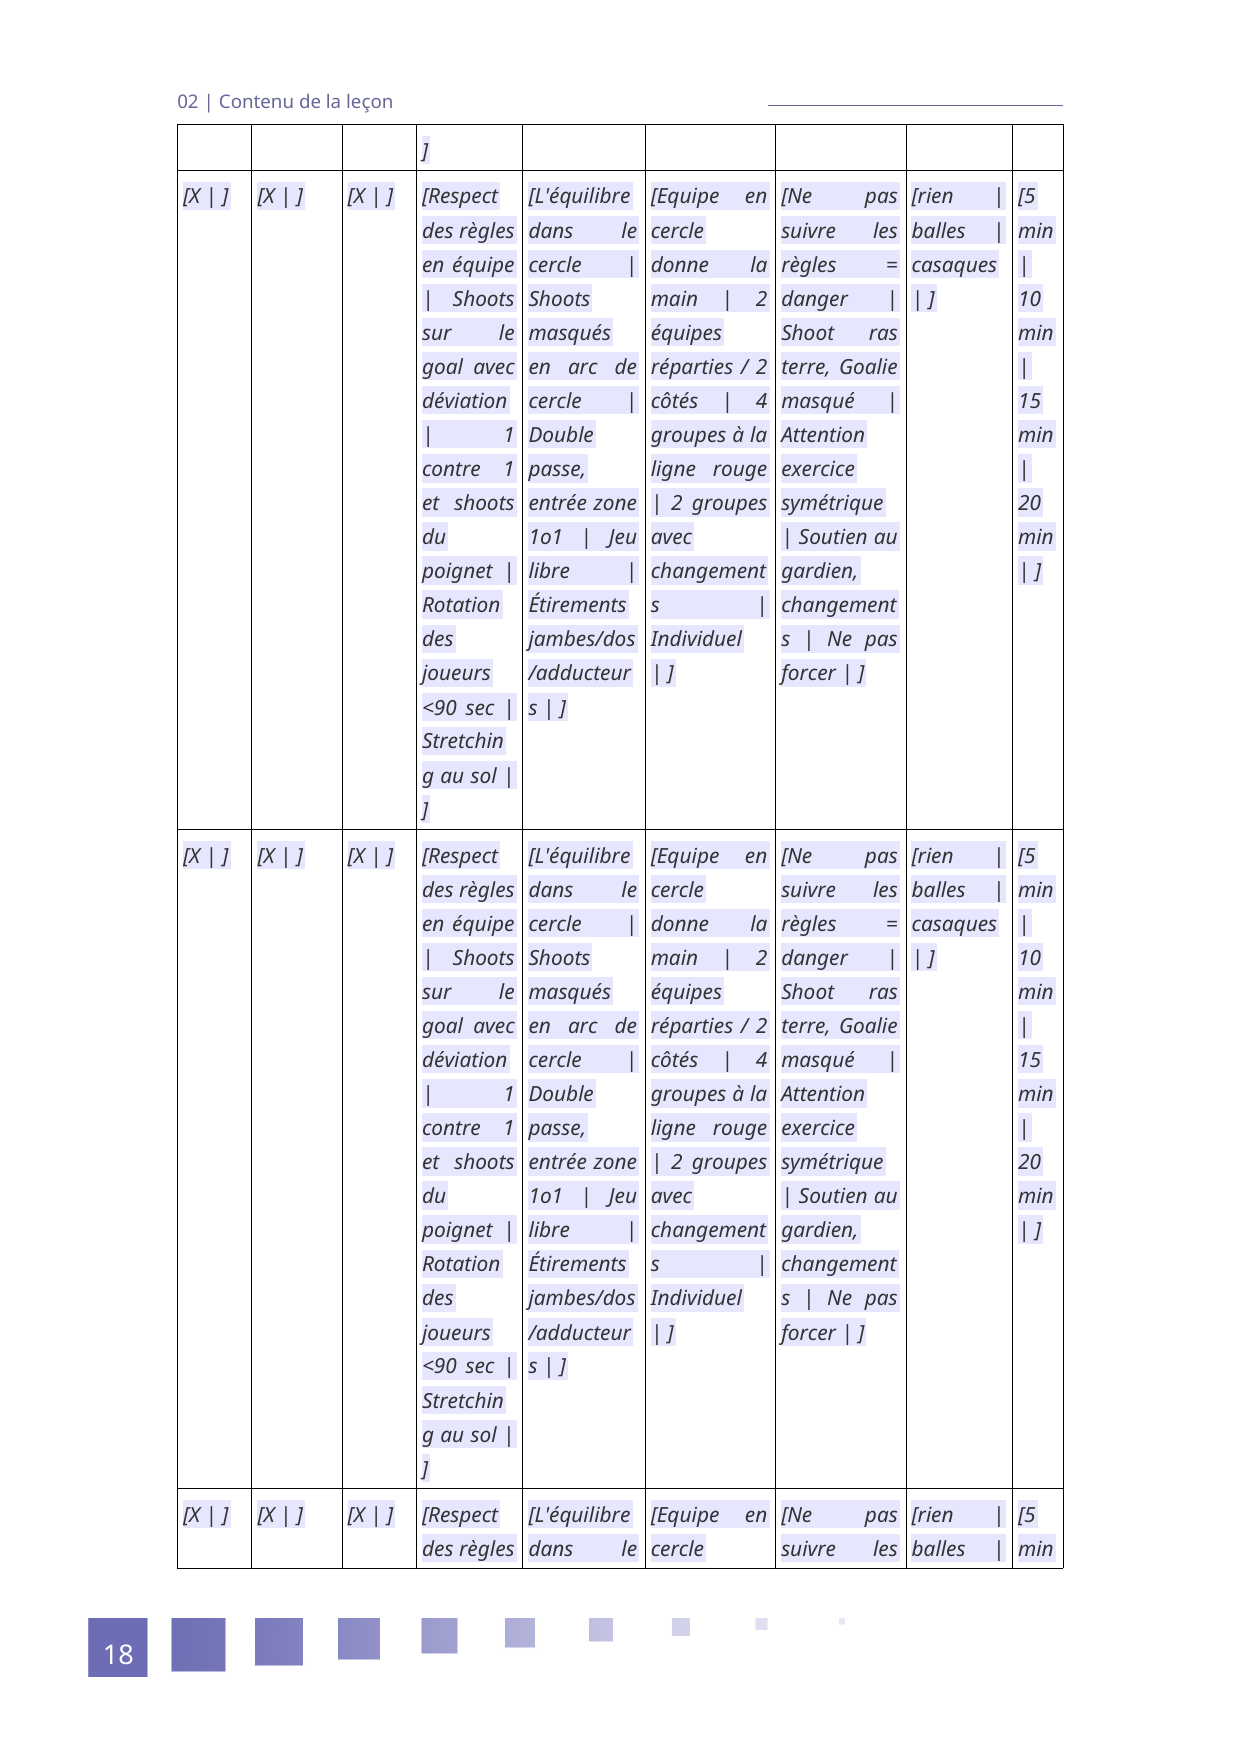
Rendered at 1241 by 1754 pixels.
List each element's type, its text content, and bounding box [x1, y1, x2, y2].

table_cell [X | ] [252, 1489, 342, 1568]
table_cell [523, 125, 645, 170]
table_cell [X | ] [343, 171, 416, 829]
table_cell [L'équilibre dans le cercle | Shoots masqués en arc de cercle | Double passe, entrée zone 1o1 | Jeu libre | Étirements jambes/dos/adducteurs | ] [523, 171, 645, 829]
table_cell [Equipe en cercle donne la main | 2 équipes réparties / 2 côtés | 4 groupes à la ligne rouge | 2 groupes avec changements | Individuel | ] [646, 830, 775, 1488]
table_cell [X | ] [252, 830, 342, 1488]
table_cell [Equipe en cercle donne la main | 2 équipes réparties / 2 côtés | 4 groupes à la ligne rouge | 2 groupes avec changements | Individuel | ] [646, 171, 775, 829]
table_cell [L'équilibre dans le [523, 1489, 645, 1568]
table_cell [252, 125, 342, 170]
table_cell [rien | balles | casaques | ] [907, 830, 1012, 1488]
table_cell [X | ] [178, 830, 251, 1488]
table_cell [1013, 125, 1063, 170]
table_cell [Respect des règles [417, 1489, 522, 1568]
table_cell [rien | balles | [907, 1489, 1012, 1568]
table_cell [X | ] [178, 171, 251, 829]
table_cell [5 min | 10 min | 15 min | 20 min | ] [1013, 171, 1063, 829]
table_cell [X | ] [343, 830, 416, 1488]
table_cell [Respect des règles en équipe | Shoots sur le goal avec déviation | 1 contre 1 et shoots du poignet | Rotation des joueurs <90 sec | Stretching au sol | ] [417, 830, 522, 1488]
table_cell [343, 125, 416, 170]
table_cell [5 min | 10 min | 15 min | 20 min | ] [1013, 830, 1063, 1488]
table_cell [Respect des règles en équipe | Shoots sur le goal avec déviation | 1 contre 1 et shoots du poignet | Rotation des joueurs <90 sec | Stretching au sol | ] [417, 171, 522, 829]
table_cell ] [417, 125, 522, 170]
table_cell [L'équilibre dans le cercle | Shoots masqués en arc de cercle | Double passe, entrée zone 1o1 | Jeu libre | Étirements jambes/dos/adducteurs | ] [523, 830, 645, 1488]
table_cell [5 min [1013, 1489, 1063, 1568]
table_cell [Ne pas suivre les règles = danger | Shoot ras terre, Goalie masqué | Attention exercice symétrique | Soutien au gardien, changements | Ne pas forcer | ] [776, 171, 906, 829]
picture [88, 1618, 889, 1678]
table_cell [776, 125, 906, 170]
table_cell [646, 125, 775, 170]
table_cell [X | ] [343, 1489, 416, 1568]
table_cell [X | ] [178, 1489, 251, 1568]
table_cell [Ne pas suivre les règles = danger | Shoot ras terre, Goalie masqué | Attention exercice symétrique | Soutien au gardien, changements | Ne pas forcer | ] [776, 830, 906, 1488]
table_cell [X | ] [252, 171, 342, 829]
table_cell [178, 125, 251, 170]
table_cell [Ne pas suivre les [776, 1489, 906, 1568]
table_cell [rien | balles | casaques | ] [907, 171, 1012, 829]
table_cell [907, 125, 1012, 170]
table_cell [Equipe en cercle [646, 1489, 775, 1568]
